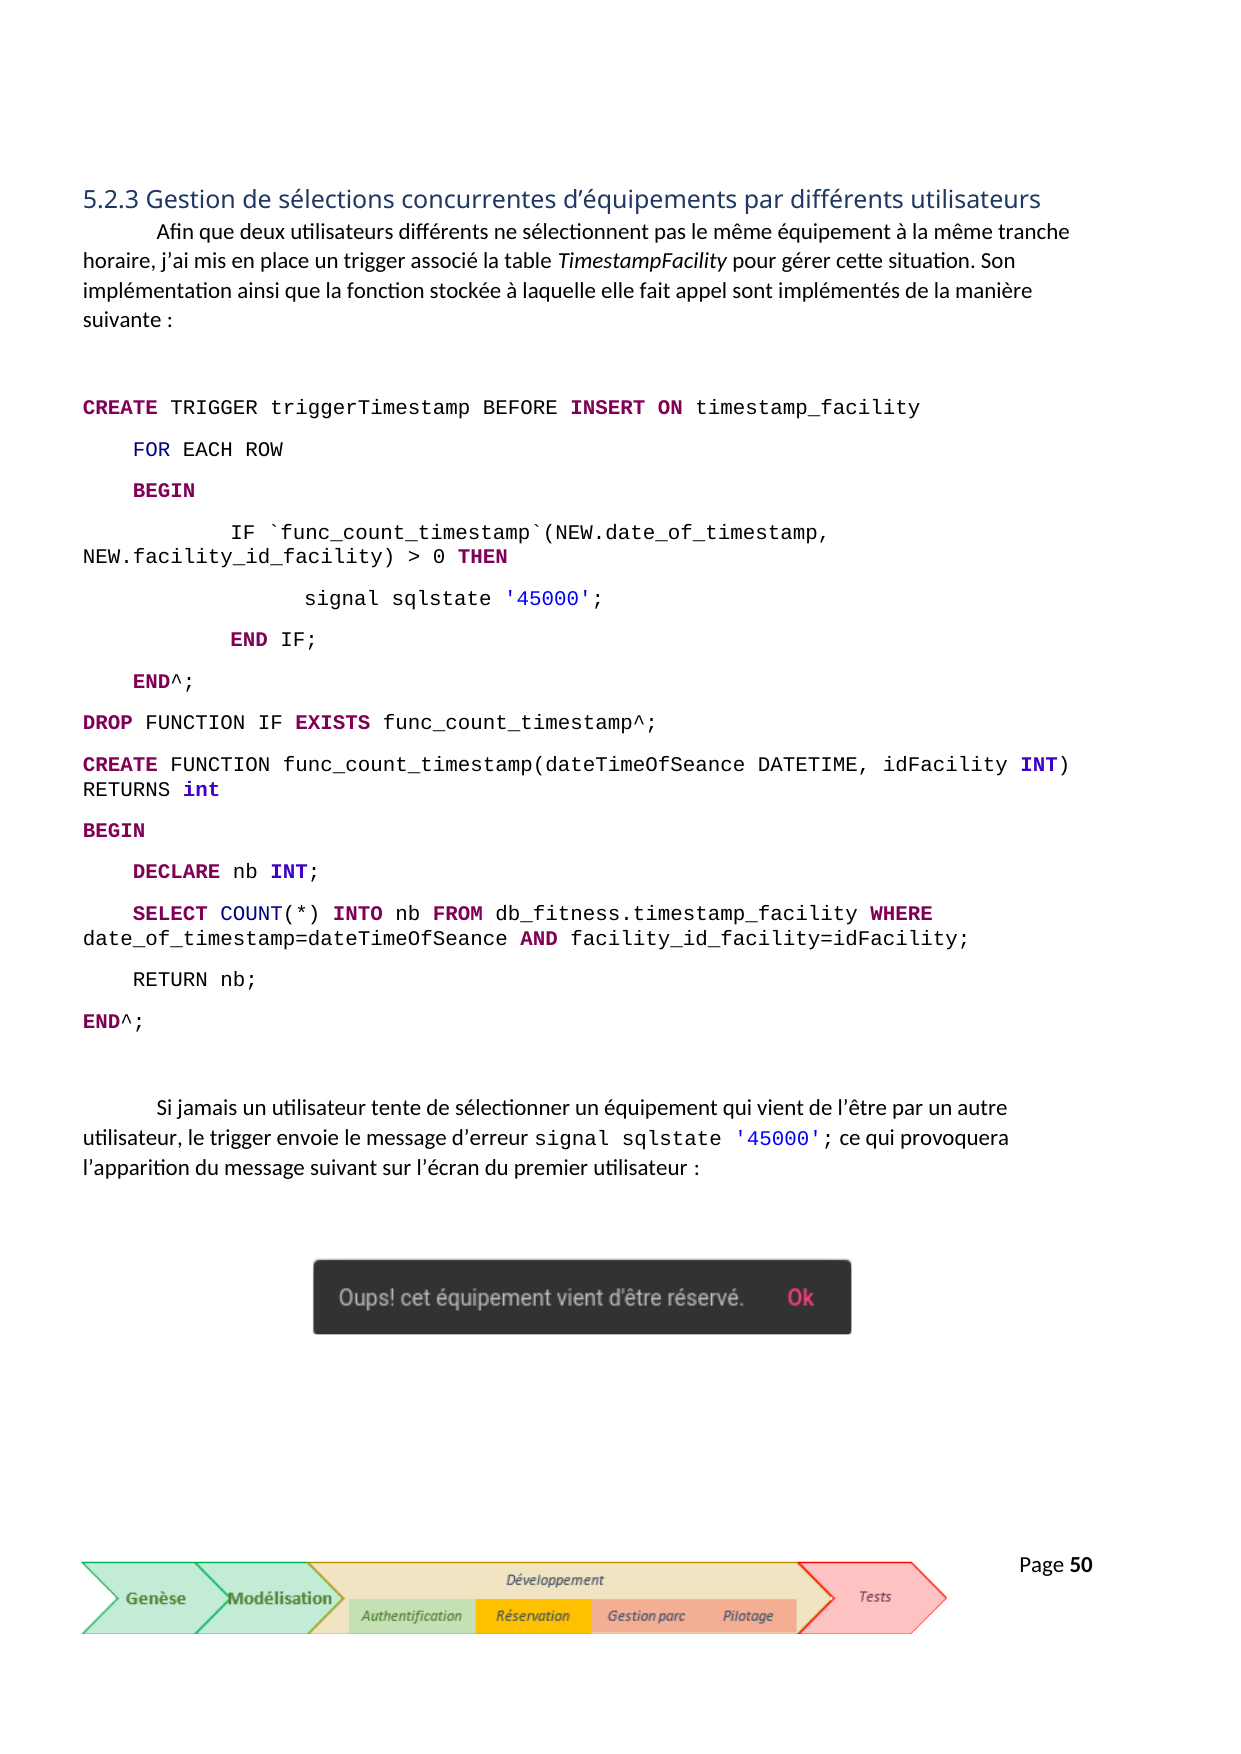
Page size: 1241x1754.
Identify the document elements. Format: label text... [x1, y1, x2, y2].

text FOR EACH ROW [83, 439, 1092, 462]
text signal sqlstate '45000'; [83, 588, 1092, 612]
text Si jamais un utilisateur tente de sélectionner un équipement qui vient de l’être par un autre utilisateur, le trigger envoie le message d’erreur signal sqlstate '45000'; ce qui provoquera l’apparition du message suivant sur l’écran du premier utilisateur : [83, 1093, 1092, 1181]
text SELECT COUNT(*) INTO nb FROM db_fitness.timestamp_facility WHERE date_of_timestamp=dateTimeOfSeance AND facility_id_facility=idFacility; [83, 903, 1092, 951]
text RETURN nb; [83, 969, 1092, 993]
text CREATE TRIGGER triggerTimestamp BEFORE INSERT ON timestamp_facility [83, 397, 1092, 421]
text END IF; [83, 629, 1092, 653]
text END^; [83, 1011, 1092, 1034]
text DROP FUNCTION IF EXISTS func_count_timestamp^; [83, 712, 1092, 736]
text CREATE FUNCTION func_count_timestamp(dateTimeOfSeance DATETIME, idFacility INT) RETURNS int [83, 754, 1092, 802]
text DECLARE nb INT; [83, 861, 1092, 885]
text BEGIN [83, 480, 1092, 504]
text BEGIN [83, 820, 1092, 844]
text Afin que deux utilisateurs différents ne sélectionnent pas le même équipement à la même tranche horaire, j’ai mis en place un trigger associé la table TimestampFacility pour gérer cette situation. Son implémentation ainsi que la fonction stockée à laquelle elle fait appel sont implémentés de la manière suivante : [83, 217, 1092, 333]
text END^; [83, 671, 1092, 694]
subtitle 5.2.3 Gestion de sélections concurrentes d’équipements par différents utilisateurs [83, 181, 1092, 215]
text IF `func_count_timestamp`(NEW.date_of_timestamp, NEW.facility_id_facility) > 0 THEN [83, 522, 1092, 570]
